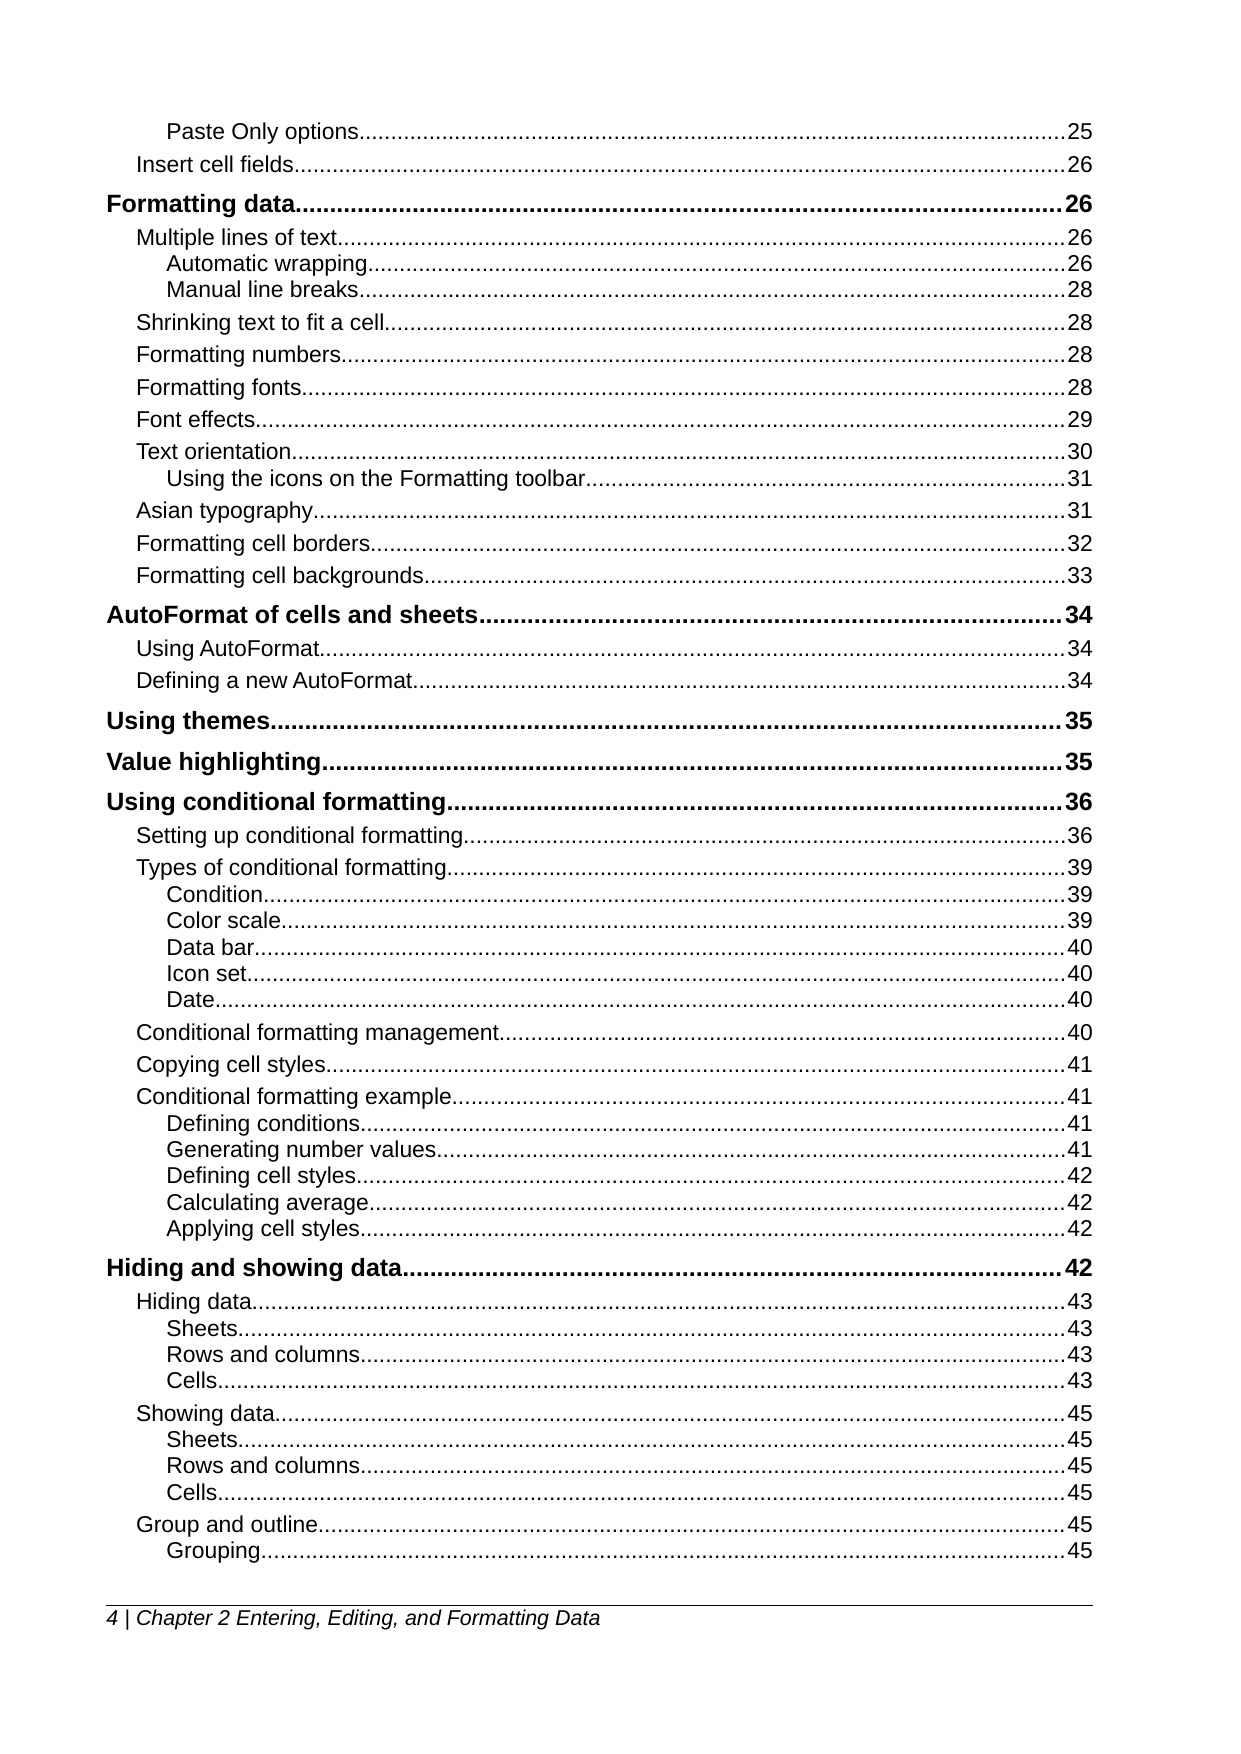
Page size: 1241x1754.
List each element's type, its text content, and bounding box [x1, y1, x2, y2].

text Defining a new AutoFormat 34 [136, 667, 1093, 694]
text Paste Only options 25 [166, 118, 1093, 144]
text Shrinking text to fit a cell 28 [136, 309, 1093, 335]
text Using the icons on the Formatting toolbar 31 [166, 465, 1093, 491]
text Copying cell styles 41 [136, 1051, 1093, 1077]
text Multiple lines of text 26 [136, 224, 1093, 250]
text Formatting cell backgrounds 33 [136, 562, 1093, 588]
text Generating number values 41 [166, 1136, 1093, 1162]
text Icon set 40 [166, 960, 1093, 986]
text Rows and columns 45 [166, 1452, 1093, 1479]
text Color scale 39 [166, 907, 1093, 933]
text Defining cell styles 42 [166, 1162, 1093, 1189]
text Hiding data 43 [136, 1288, 1093, 1314]
text Using AutoFormat 34 [136, 635, 1093, 661]
text Group and outline 45 [136, 1511, 1093, 1537]
text Manual line breaks 28 [166, 276, 1093, 303]
text Defining conditions 41 [166, 1110, 1093, 1136]
text Setting up conditional formatting 36 [136, 822, 1093, 848]
text Text orientation 30 [136, 438, 1093, 465]
text Hiding and showing data 42 [106, 1253, 1093, 1282]
text AutoFormat of cells and sheets 34 [106, 600, 1093, 629]
text Insert cell fields 26 [136, 151, 1093, 177]
text Sheets 43 [166, 1314, 1093, 1341]
text Formatting numbers 28 [136, 341, 1093, 367]
text Types of conditional formatting 39 [136, 854, 1093, 881]
text Automatic wrapping 26 [166, 250, 1093, 276]
text Using conditional formatting 36 [106, 787, 1093, 816]
text Using themes 35 [106, 706, 1093, 734]
text Conditional formatting management 40 [136, 1018, 1093, 1045]
text Showing data 45 [136, 1400, 1093, 1426]
text Condition 39 [166, 881, 1093, 907]
text Cells 43 [166, 1367, 1093, 1394]
text Calculating average 42 [166, 1189, 1093, 1215]
text Applying cell styles 42 [166, 1215, 1093, 1241]
text Rows and columns 43 [166, 1341, 1093, 1367]
text Asian typography 31 [136, 497, 1093, 523]
text Cells 45 [166, 1479, 1093, 1505]
text Sheets 45 [166, 1426, 1093, 1452]
text Formatting data 26 [106, 189, 1093, 218]
text Date 40 [166, 986, 1093, 1012]
text Value highlighting 35 [106, 746, 1093, 775]
text Grouping 45 [166, 1537, 1093, 1564]
text Conditional formatting example 41 [136, 1083, 1093, 1110]
text Formatting fonts 28 [136, 373, 1093, 400]
text Formatting cell borders 32 [136, 529, 1093, 556]
text Font effects 29 [136, 406, 1093, 432]
text Data bar 40 [166, 933, 1093, 960]
